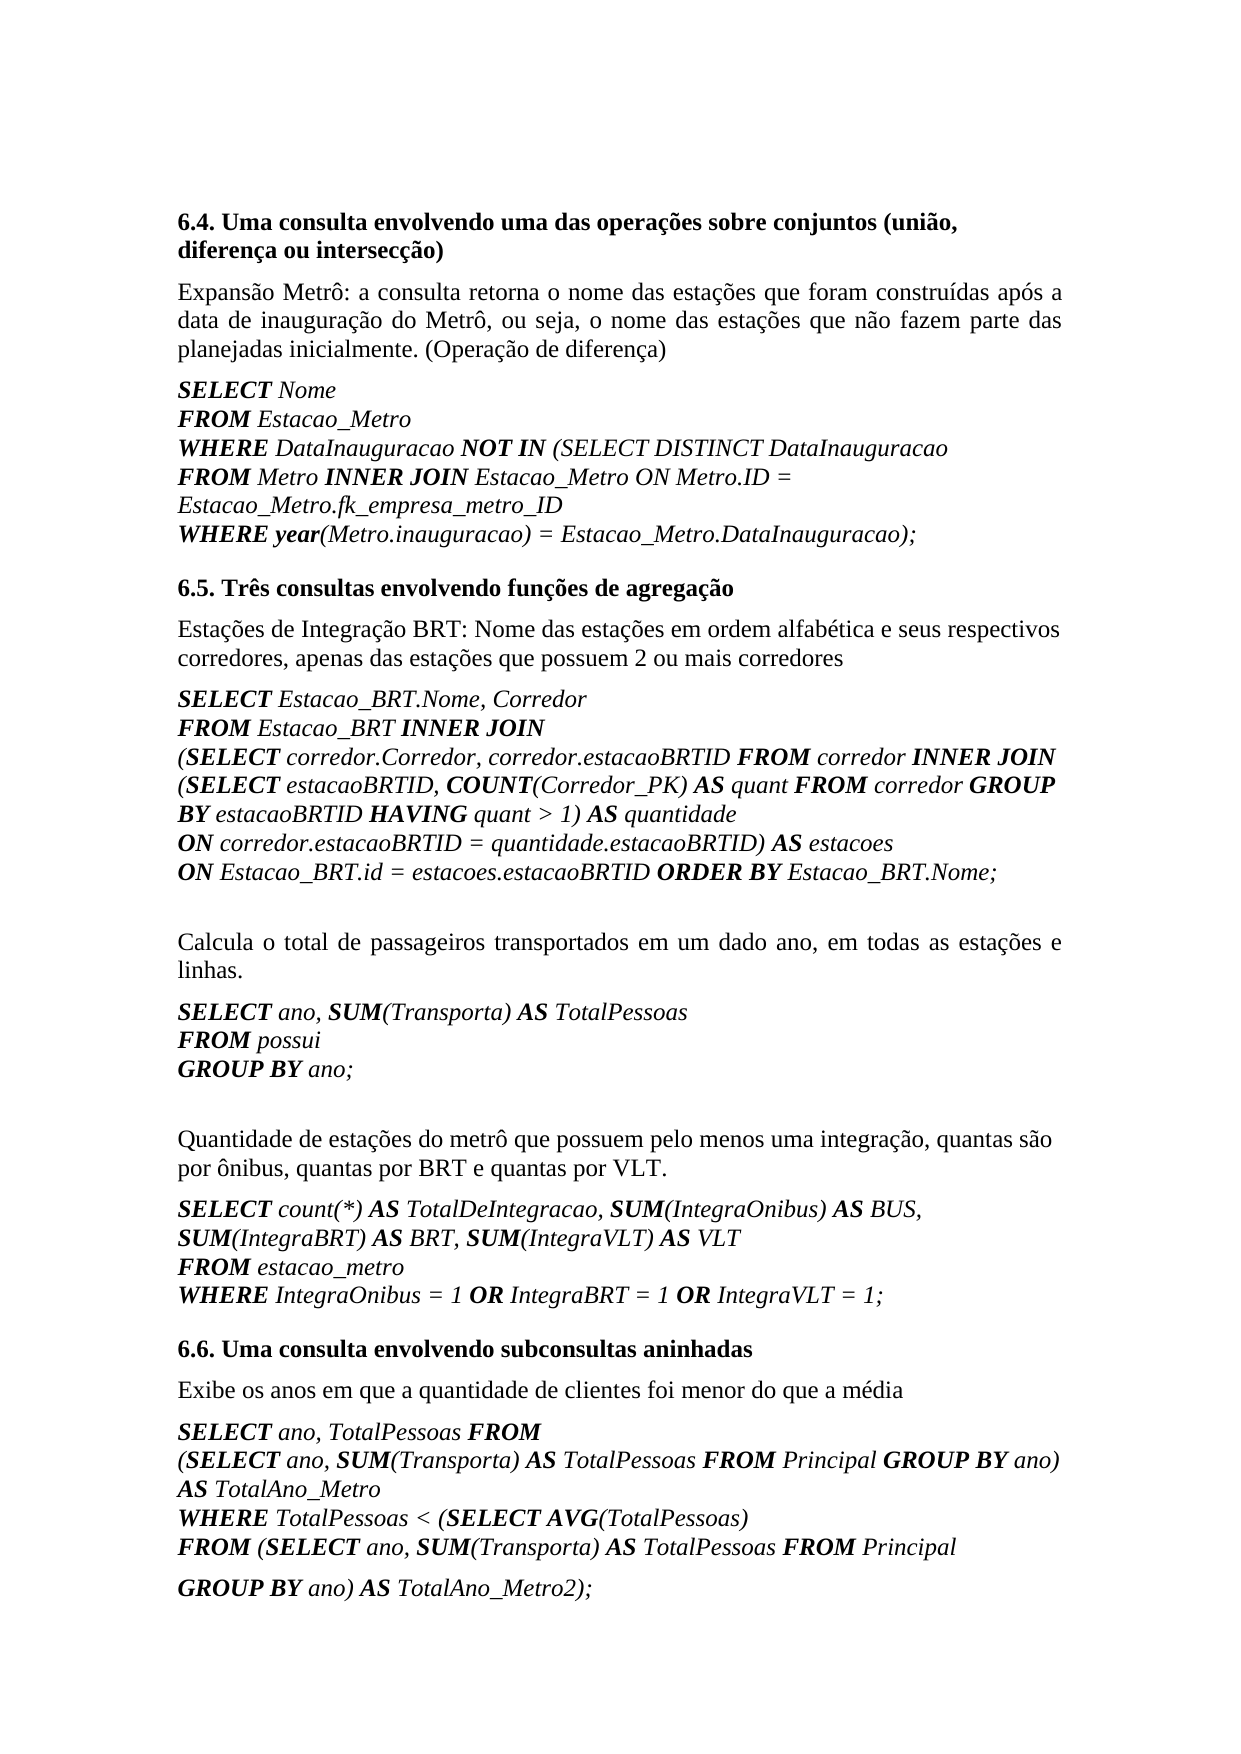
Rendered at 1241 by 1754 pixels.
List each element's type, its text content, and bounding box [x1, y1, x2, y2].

text Exibe os anos em que a quantidade de clientes foi menor do que a média [177, 1376, 1063, 1404]
text SELECT count(*) AS TotalDeIntegracao, SUM(IntegraOnibus) AS BUS, SUM(IntegraBRT) AS BRT, SUM(IntegraVLT) AS VLT FROM estacao_metro WHERE IntegraOnibus = 1 OR IntegraBRT = 1 OR IntegraVLT = 1; [177, 1194, 1063, 1309]
subtitle 6.4. Uma consulta envolvendo uma das operações sobre conjuntos (união, diferença ou intersecção) [177, 207, 1063, 264]
subtitle 6.5. Três consultas envolvendo funções de agregação [177, 573, 1063, 602]
text Calcula o total de passageiros transportados em um dado ano, em todas as estações e linhas. [177, 927, 1063, 984]
text SELECT ano, SUM(Transporta) AS TotalPessoas FROM possui GROUP BY ano; [177, 997, 1063, 1083]
text Expansão Metrô: a consulta retorna o nome das estações que foram construídas após a data de inauguração do Metrô, ou seja, o nome das estações que não fazem parte das planejadas inicialmente. (Operação de diferença) [177, 277, 1063, 363]
text SELECT Estacao_BRT.Nome, Corredor FROM Estacao_BRT INNER JOIN (SELECT corredor.Corredor, corredor.estacaoBRTID FROM corredor INNER JOIN (SELECT estacaoBRTID, COUNT(Corredor_PK) AS quant FROM corredor GROUP BY estacaoBRTID HAVING quant > 1) AS quantidade ON corredor.estacaoBRTID = quantidade.estacaoBRTID) AS estacoes ON Estacao_BRT.id = estacoes.estacaoBRTID ORDER BY Estacao_BRT.Nome; [177, 684, 1063, 886]
text SELECT ano, TotalPessoas FROM (SELECT ano, SUM(Transporta) AS TotalPessoas FROM Principal GROUP BY ano) AS TotalAno_Metro WHERE TotalPessoas < (SELECT AVG(TotalPessoas) FROM (SELECT ano, SUM(Transporta) AS TotalPessoas FROM Principal [177, 1417, 1063, 1561]
text SELECT Nome FROM Estacao_Metro WHERE DataInauguracao NOT IN (SELECT DISTINCT DataInauguracao FROM Metro INNER JOIN Estacao_Metro ON Metro.ID = Estacao_Metro.fk_empresa_metro_ID WHERE year(Metro.inauguracao) = Estacao_Metro.DataInauguracao); [177, 376, 1063, 548]
text Estações de Integração BRT: Nome das estações em ordem alfabética e seus respectivos corredores, apenas das estações que possuem 2 ou mais corredores [177, 614, 1063, 672]
text Quantidade de estações do metrô que possuem pelo menos uma integração, quantas são por ônibus, quantas por BRT e quantas por VLT. [177, 1124, 1063, 1182]
subtitle 6.6. Uma consulta envolvendo subconsultas aninhadas [177, 1334, 1063, 1363]
text GROUP BY ano) AS TotalAno_Metro2); [177, 1573, 1063, 1602]
